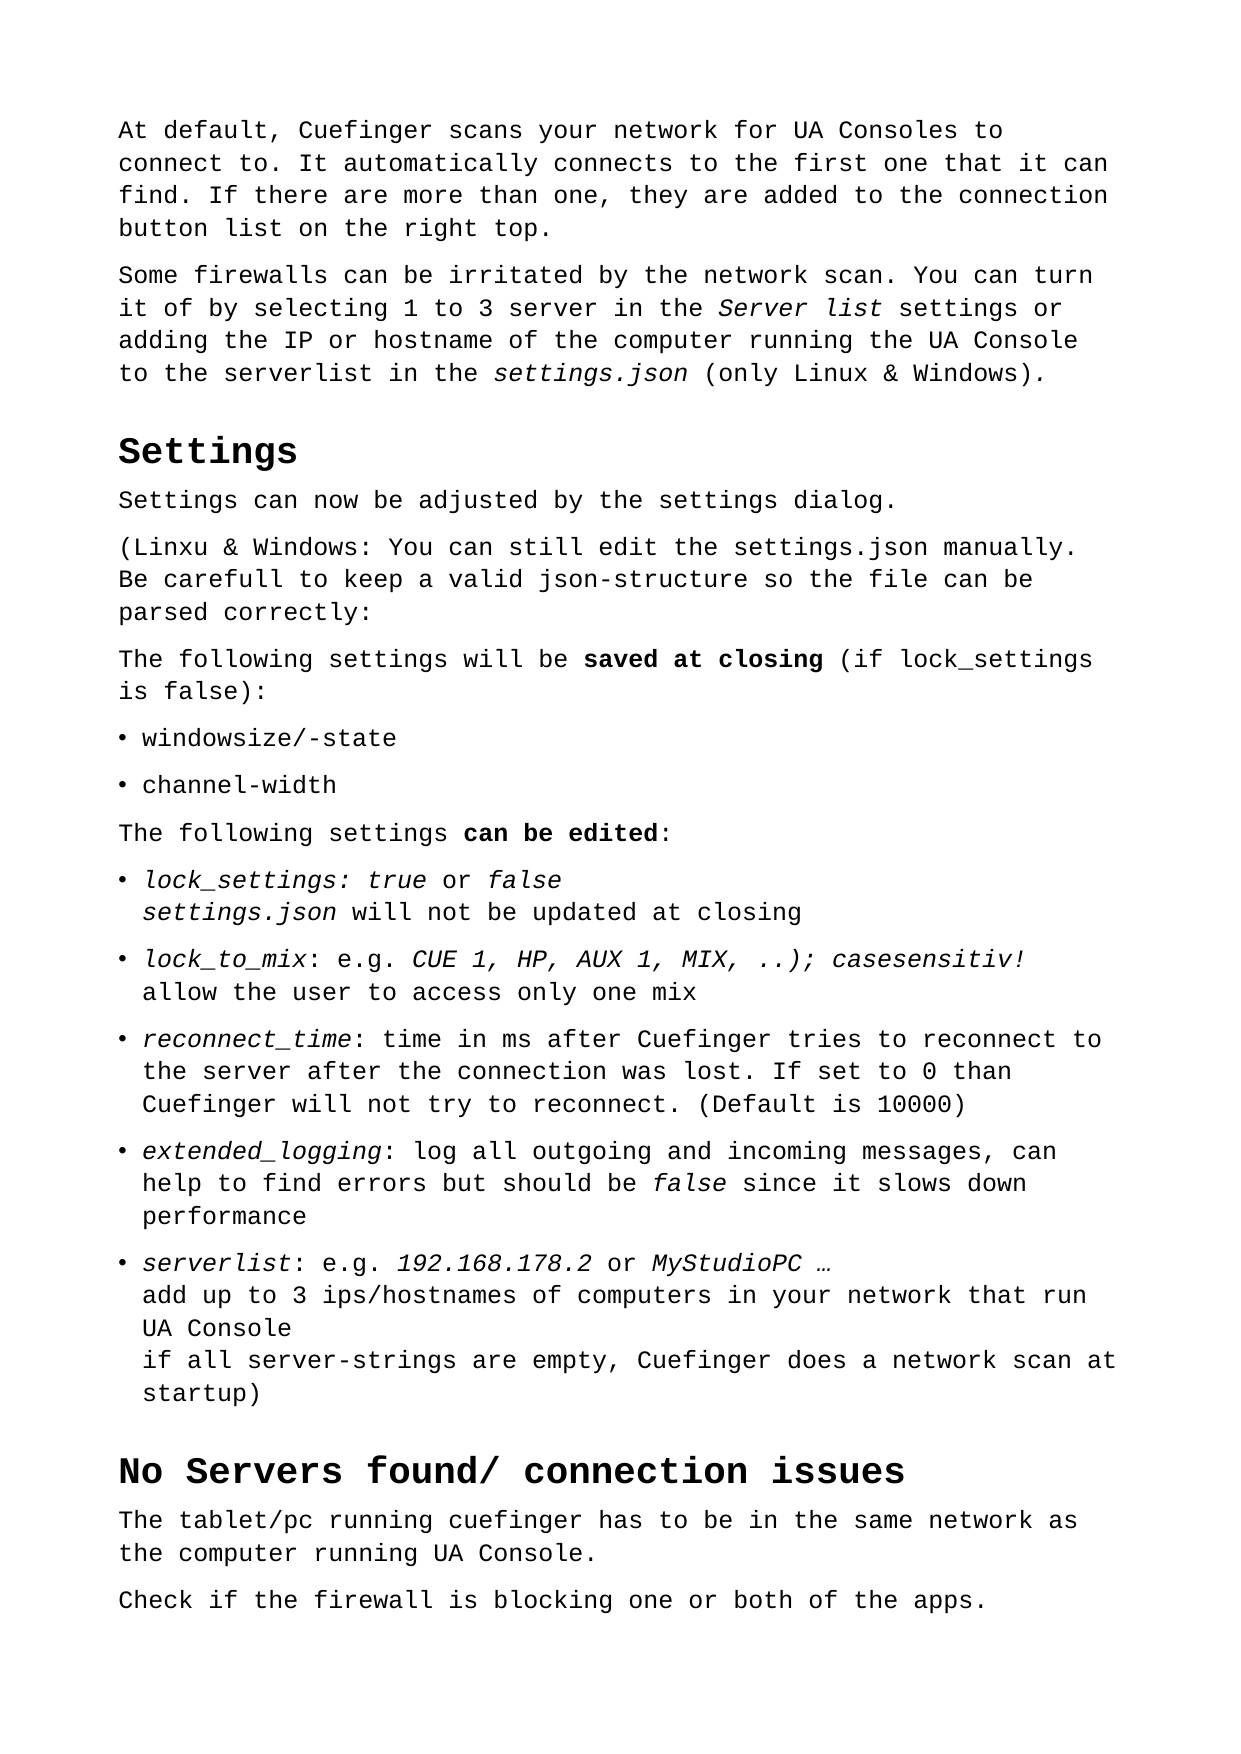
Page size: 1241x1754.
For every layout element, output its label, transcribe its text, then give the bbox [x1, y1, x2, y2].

text Some firewalls can be irritated by the network scan. You can turn it of by selecting 1 to 3 server in the Server list settings or adding the IP or hostname of the computer running the UA Console to the serverlist in the settings.json (only Linux & Windows). [118, 263, 1122, 388]
text (Linxu & Windows: You can still edit the settings.json manually. Be carefull to keep a valid json-structure so the file can be parsed correctly: [118, 534, 1122, 628]
text The following settings can be edited: [118, 820, 1122, 848]
list channel-width [118, 773, 1122, 801]
text The following settings will be saved at closing (if lock_settings is false): [118, 646, 1122, 707]
text Settings can now be adjusted by the settings dialog. [118, 487, 1122, 516]
subtitle No Servers found/ connection issues [118, 1453, 1122, 1495]
list serverlist: e.g. 192.168.178.2 or MyStudioPC … add up to 3 ips/hostnames of computers in your network that run UA Console if all server-strings are empty, Cuefinger does a network scan at startup) [118, 1251, 1122, 1409]
list lock_to_mix: e.g. CUE 1, HP, AUX 1, MIX, ..); casesensitiv! allow the user to access only one mix [118, 947, 1122, 1008]
text At default, Cuefinger scans your network for UA Consoles to connect to. It automatically connects to the first one that it can find. If there are more than one, they are added to the connection button list on the right top. [118, 118, 1122, 244]
subtitle Settings [118, 432, 1122, 475]
text The tablet/pc running cuefinger has to be in the same network as the computer running UA Console. [118, 1508, 1122, 1568]
list windowsize/-state [118, 726, 1122, 754]
text Check if the firewall is blocking one or both of the apps. [118, 1587, 1122, 1616]
list lock_settings: true or false settings.json will not be updated at closing [118, 867, 1122, 928]
list extended_logging: log all outgoing and incoming messages, can help to find errors but should be false since it slows down performance [118, 1138, 1122, 1232]
list reconnect_time: time in ms after Cuefinger tries to reconnect to the server after the connection was lost. If set to 0 than Cuefinger will not try to reconnect. (Default is 10000) [118, 1026, 1122, 1120]
